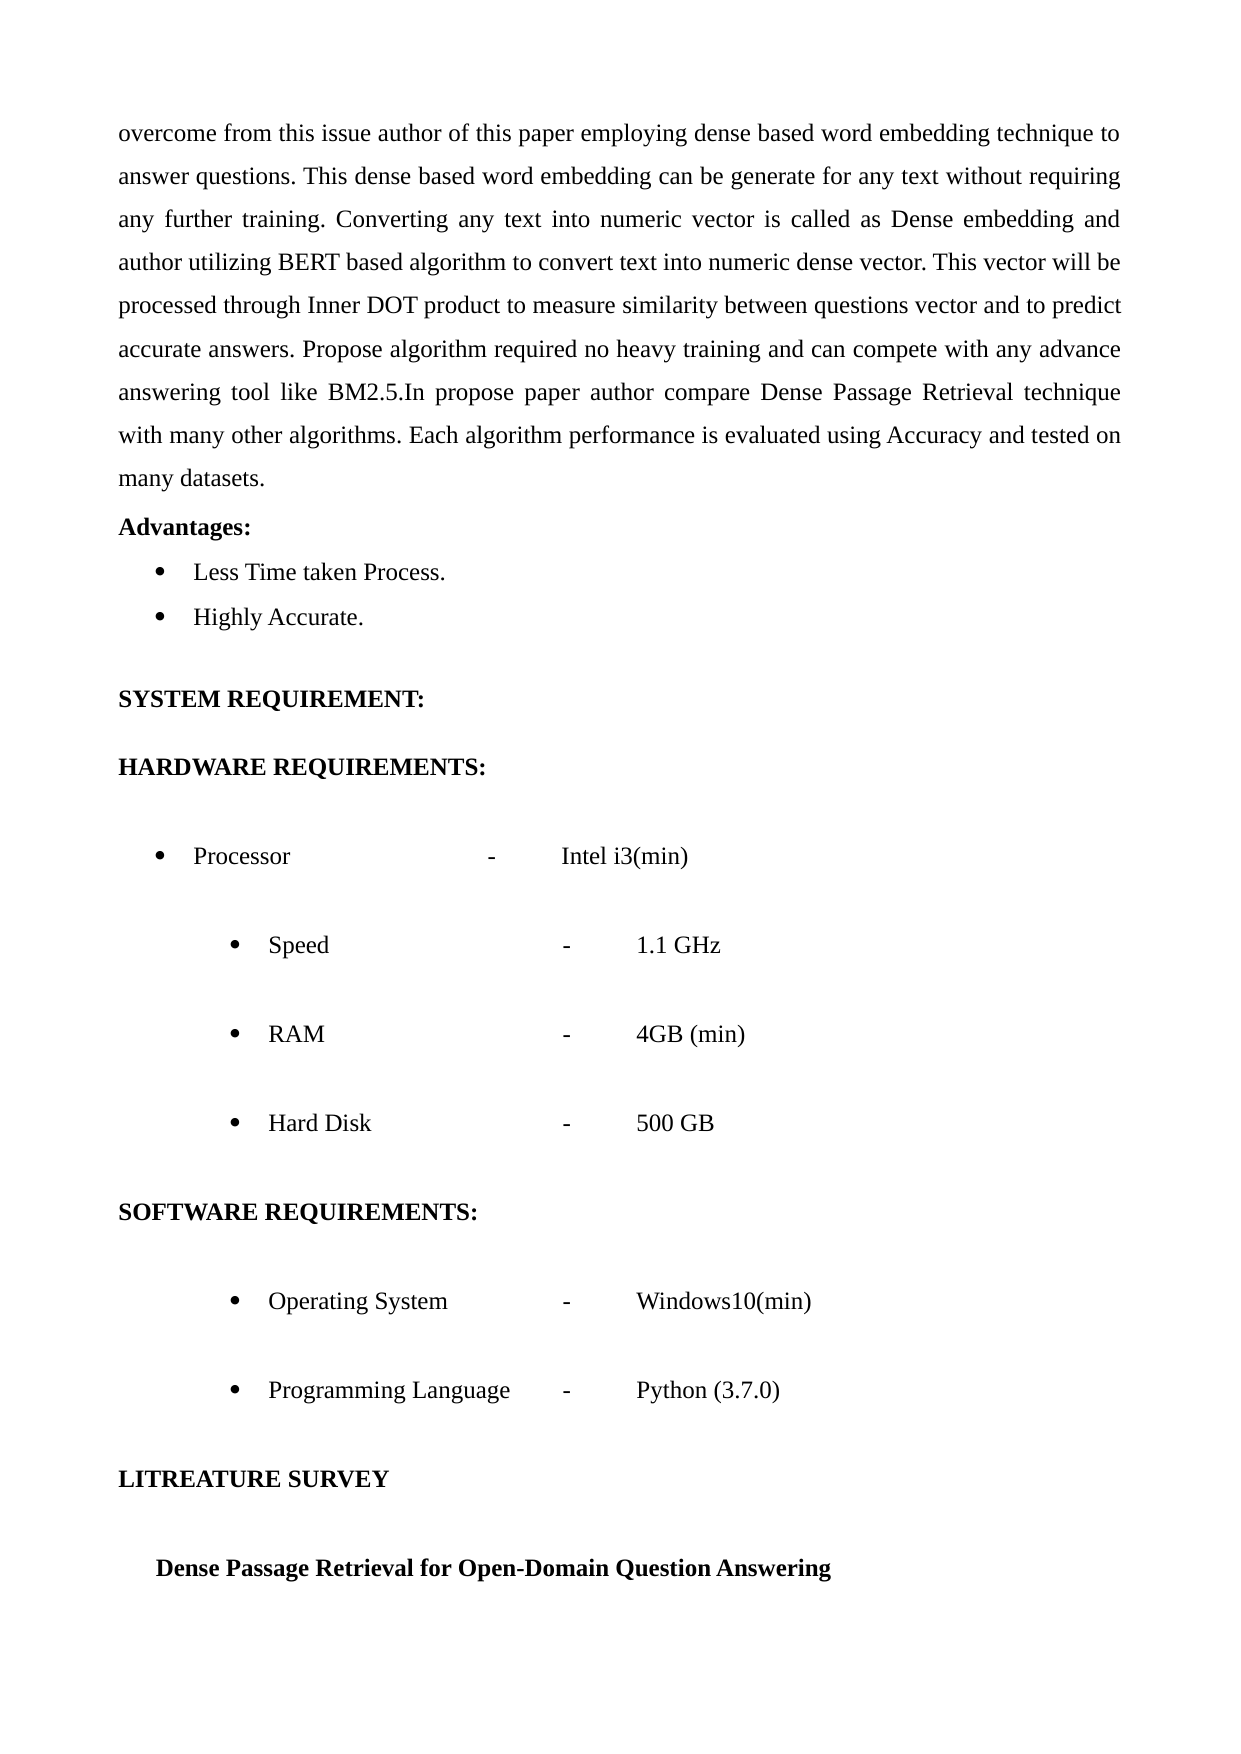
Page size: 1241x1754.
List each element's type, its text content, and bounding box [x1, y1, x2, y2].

text overcome from this issue author of this paper employing dense based word embedding technique to answer questions. This dense based word embedding can be generate for any text without requiring any further training. Converting any text into numeric vector is called as Dense embedding and author utilizing BERT based algorithm to convert text into numeric dense vector. This vector will be processed through Inner DOT product to measure similarity between questions vector and to predict accurate answers. Propose algorithm required no heavy training and can compete with any advance answering tool like BM2.5.In propose paper author compare Dense Passage Retrieval technique with many other algorithms. Each algorithm performance is evaluated using Accuracy and tested on many datasets. [118, 118, 1122, 492]
list Less Time taken Process. [156, 557, 1122, 586]
text LITREATURE SURVEY [118, 1464, 1122, 1493]
text Advantages: [118, 512, 1122, 541]
text HARDWARE REQUIREMENTS: [118, 752, 1122, 781]
text SOFTWARE REQUIREMENTS: [118, 1197, 1122, 1226]
list RAM - 4GB (min) [231, 1019, 1122, 1048]
list Programming Language - Python (3.7.0) [231, 1375, 1122, 1404]
text Dense Passage Retrieval for Open-Domain Question Answering [156, 1553, 1122, 1582]
list Speed - 1.1 GHz [231, 930, 1122, 959]
text SYSTEM REQUIREMENT: [118, 684, 1122, 713]
subtitle Processor - Intel i3(min) [156, 841, 1122, 870]
list Highly Accurate. [156, 602, 1122, 631]
list Hard Disk - 500 GB [231, 1108, 1122, 1137]
list Operating System - Windows10(min) [231, 1286, 1122, 1315]
